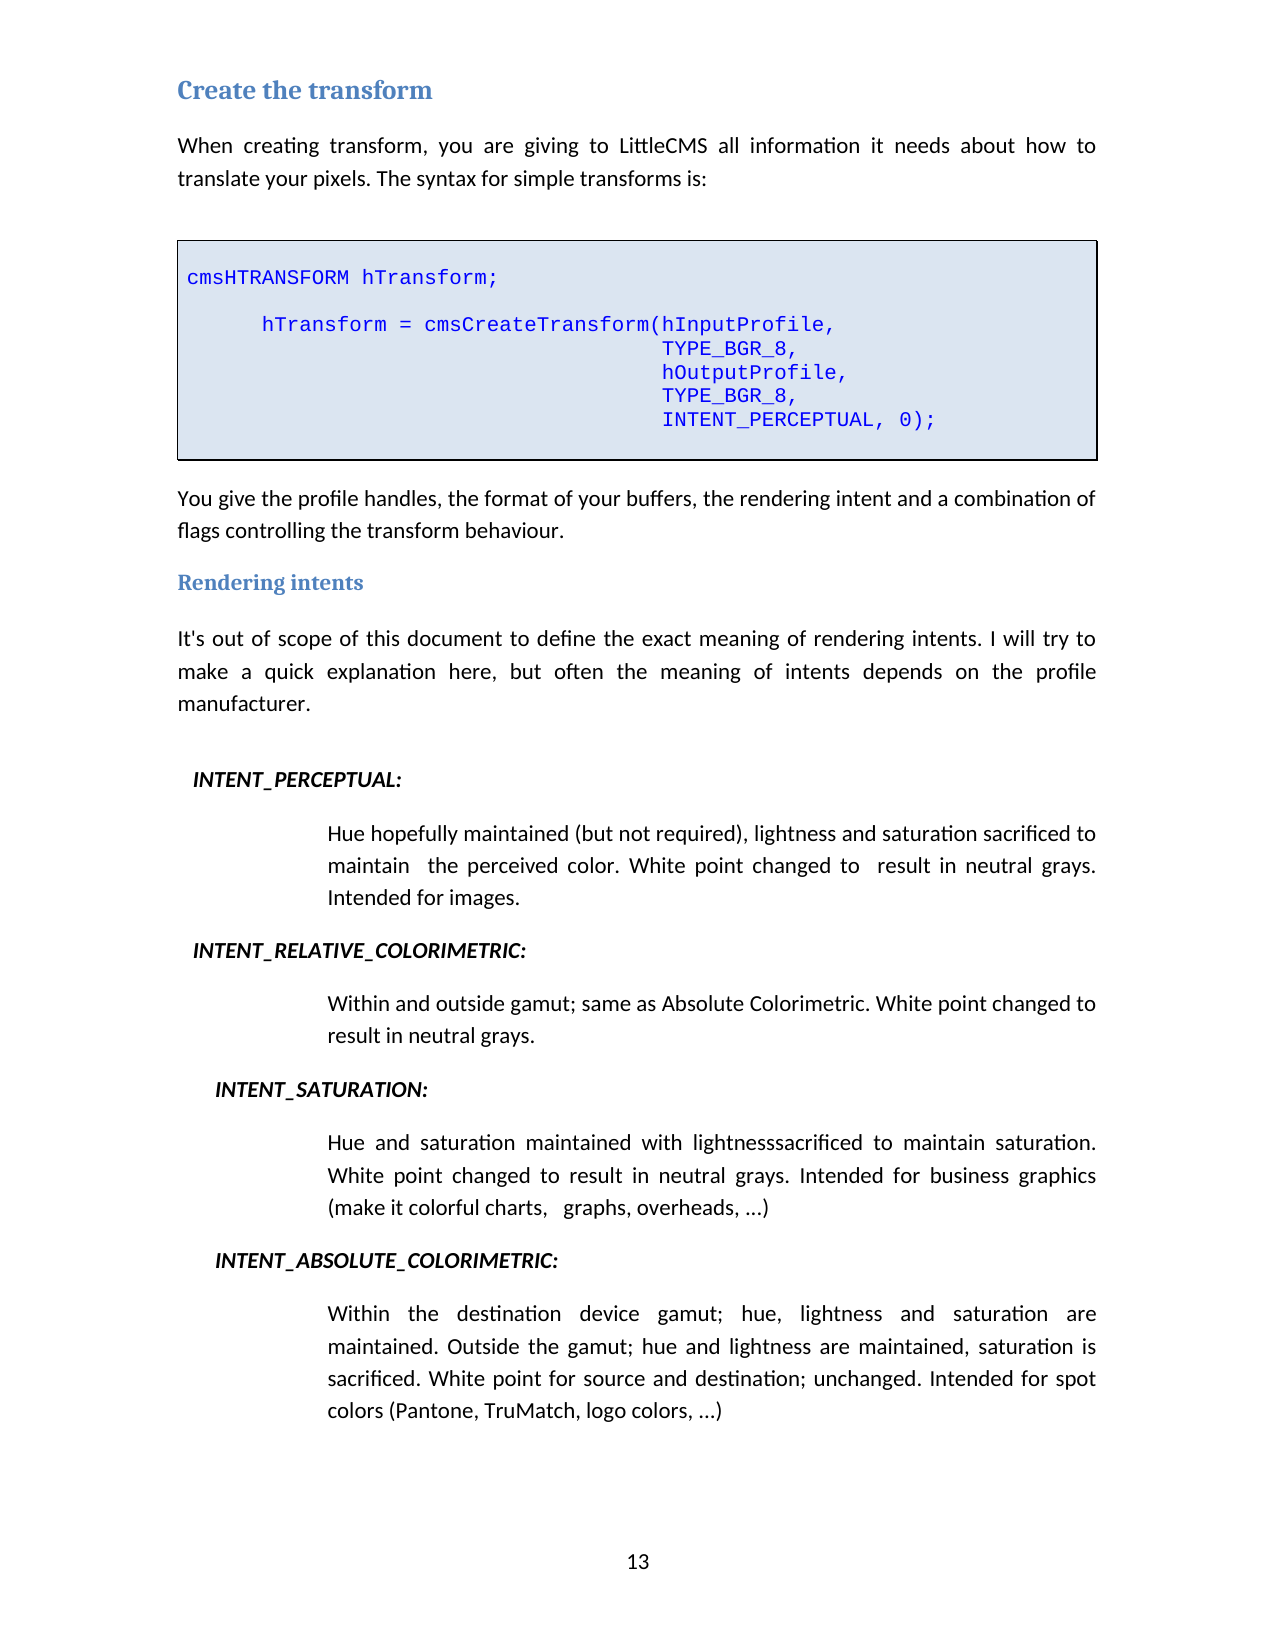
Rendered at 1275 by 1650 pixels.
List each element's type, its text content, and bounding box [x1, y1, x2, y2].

subtitle Rendering intents [177, 569, 1098, 596]
text INTENT_PERCEPTUAL, 0); [178, 406, 1096, 429]
text INTENT_PERCEPTUAL: [177, 766, 1098, 794]
text INTENT_RELATIVE_COLORIMETRIC: [177, 936, 1098, 964]
text INTENT_SATURATION: [177, 1075, 1098, 1103]
text Create the transform [177, 75, 1098, 106]
text INTENT_ABSOLUTE_COLORIMETRIC: [177, 1246, 1098, 1274]
text hOutputProfile, [178, 359, 1096, 382]
text TYPE_BGR_8, [178, 335, 1096, 359]
text It's out of scope of this document to define the exact meaning of rendering intents. I will try to make a quick explanation here, but often the meaning of intents depends on the profile manufacturer. [177, 624, 1098, 717]
text Hue and saturation maintained with lightnesssacrificed to maintain saturation. White point changed to result in neutral grays. Intended for business graphics (make it colorful charts, graphs, overheads, ...) [327, 1128, 1098, 1221]
text TYPE_BGR_8, [178, 382, 1096, 406]
text When creating transform, you are giving to LittleCMS all information it needs about how to translate your pixels. The syntax for simple transforms is: [177, 132, 1098, 192]
text hTransform = cmsCreateTransform(hInputProfile, [178, 311, 1096, 335]
text You give the profile handles, the format of your buffers, the rendering intent and a combination of flags controlling the transform behaviour. [177, 484, 1098, 544]
text cmsHTRANSFORM hTransform; [178, 264, 1096, 288]
text Within and outside gamut; same as Absolute Colorimetric. White point changed to result in neutral grays. [327, 989, 1098, 1050]
text Within the destination device gamut; hue, lightness and saturation are maintained. Outside the gamut; hue and lightness are maintained, saturation is sacrificed. White point for source and destination; unchanged. Intended for spot colors (Pantone, TruMatch, logo colors, ...) [327, 1299, 1098, 1424]
text Hue hopefully maintained (but not required), lightness and saturation sacrificed to maintain the perceived color. White point changed to result in neutral grays. Intended for images. [327, 819, 1098, 911]
